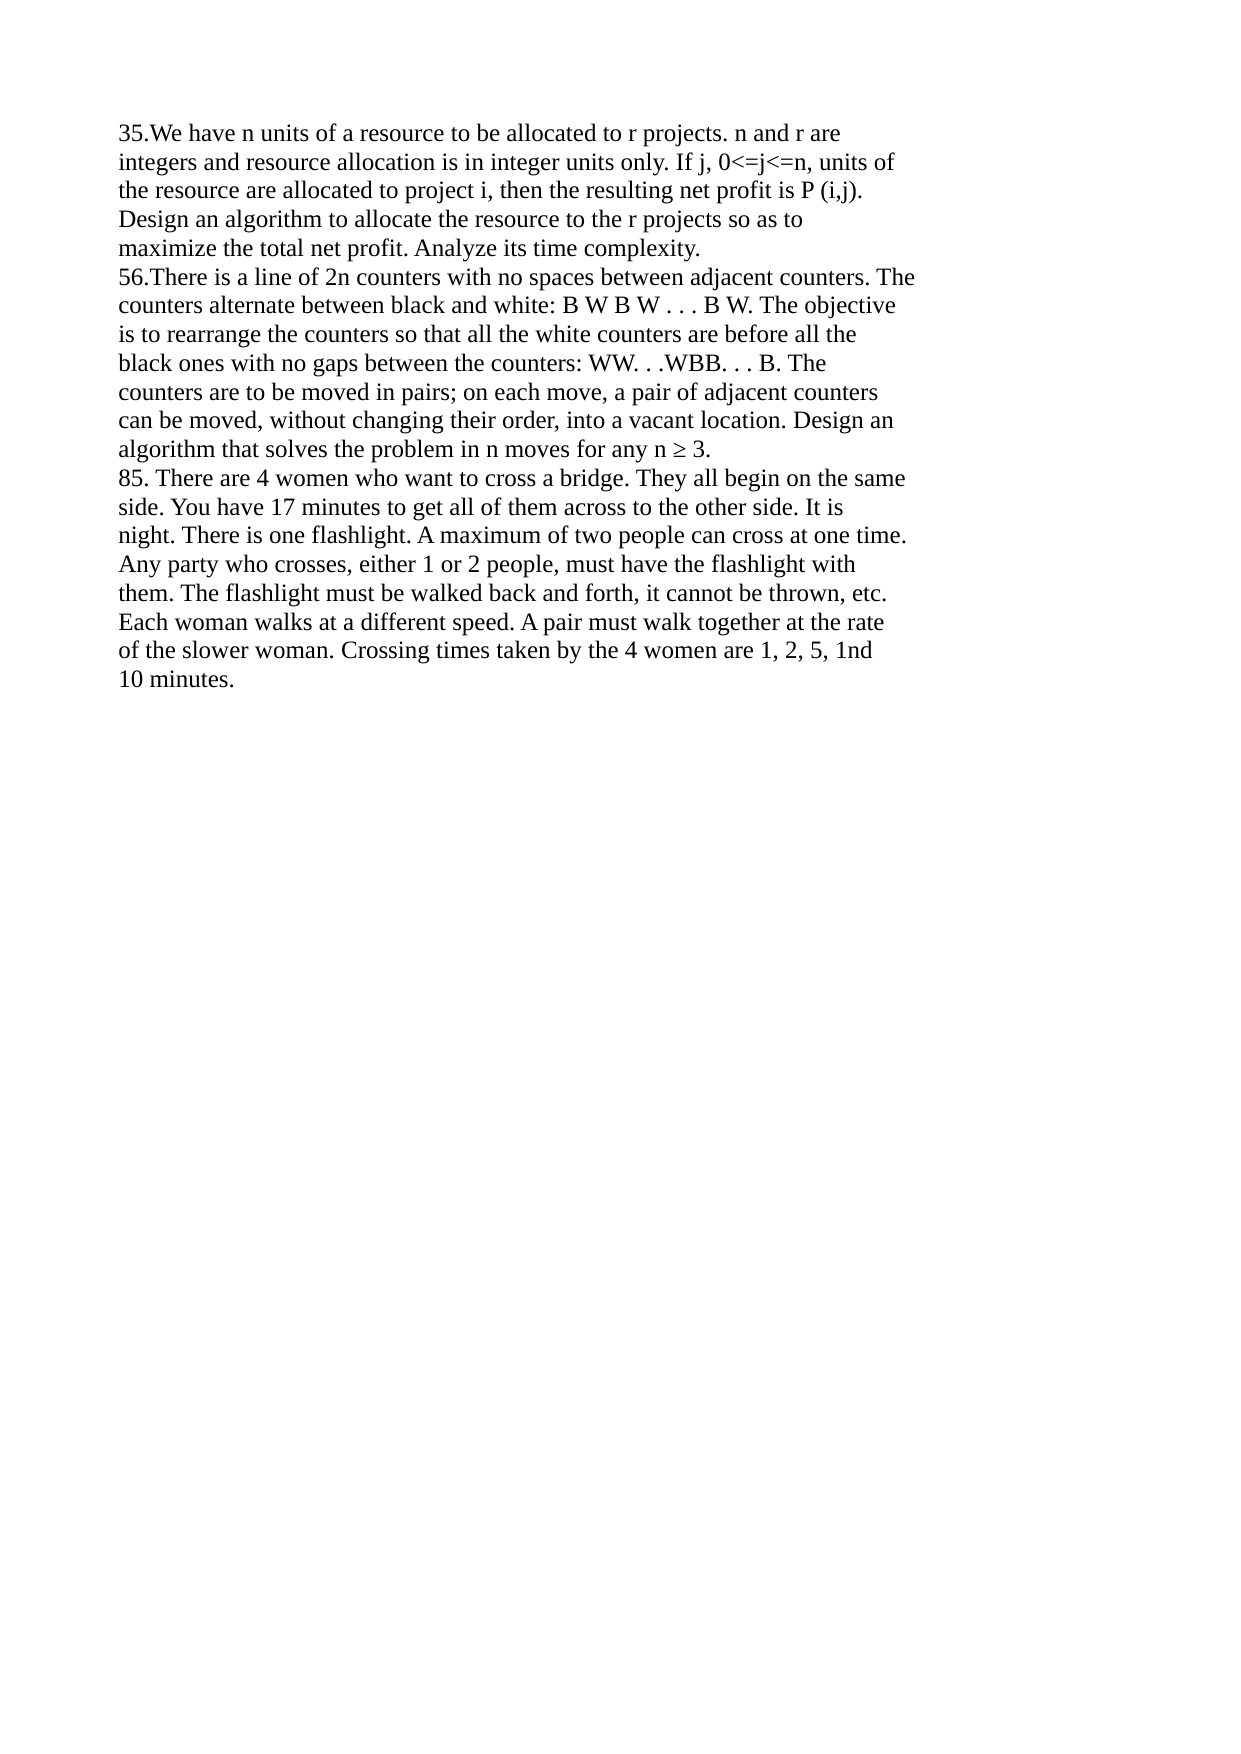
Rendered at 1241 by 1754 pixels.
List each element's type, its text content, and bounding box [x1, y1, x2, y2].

text maximize the total net profit. Analyze its time complexity. [118, 233, 1122, 262]
text is to rearrange the counters so that all the white counters are before all the [118, 319, 1122, 348]
text 35.We have n units of a resource to be allocated to r projects. n and r are [118, 118, 1122, 147]
text 85. There are 4 women who want to cross a bridge. They all begin on the same [118, 463, 1122, 492]
text 10 minutes. [118, 664, 1122, 693]
text them. The flashlight must be walked back and forth, it cannot be thrown, etc. [118, 578, 1122, 607]
text Each woman walks at a different speed. A pair must walk together at the rate [118, 607, 1122, 636]
text algorithm that solves the problem in n moves for any n ≥ 3. [118, 434, 1122, 463]
text side. You have 17 minutes to get all of them across to the other side. It is [118, 492, 1122, 521]
text black ones with no gaps between the counters: WW. . .WBB. . . B. The [118, 348, 1122, 377]
text counters alternate between black and white: B W B W . . . B W. The objective [118, 291, 1122, 319]
text Design an algorithm to allocate the resource to the r projects so as to [118, 204, 1122, 233]
text can be moved, without changing their order, into a vacant location. Design an [118, 406, 1122, 434]
text integers and resource allocation is in integer units only. If j, 0<=j<=n, units of [118, 147, 1122, 176]
text of the slower woman. Crossing times taken by the 4 women are 1, 2, 5, 1nd [118, 636, 1122, 664]
text night. There is one flashlight. A maximum of two people can cross at one time. [118, 521, 1122, 549]
text counters are to be moved in pairs; on each move, a pair of adjacent counters [118, 377, 1122, 406]
text Any party who crosses, either 1 or 2 people, must have the flashlight with [118, 549, 1122, 578]
text the resource are allocated to project i, then the resulting net profit is P (i,j). [118, 176, 1122, 204]
text 56.There is a line of 2n counters with no spaces between adjacent counters. The [118, 262, 1122, 291]
